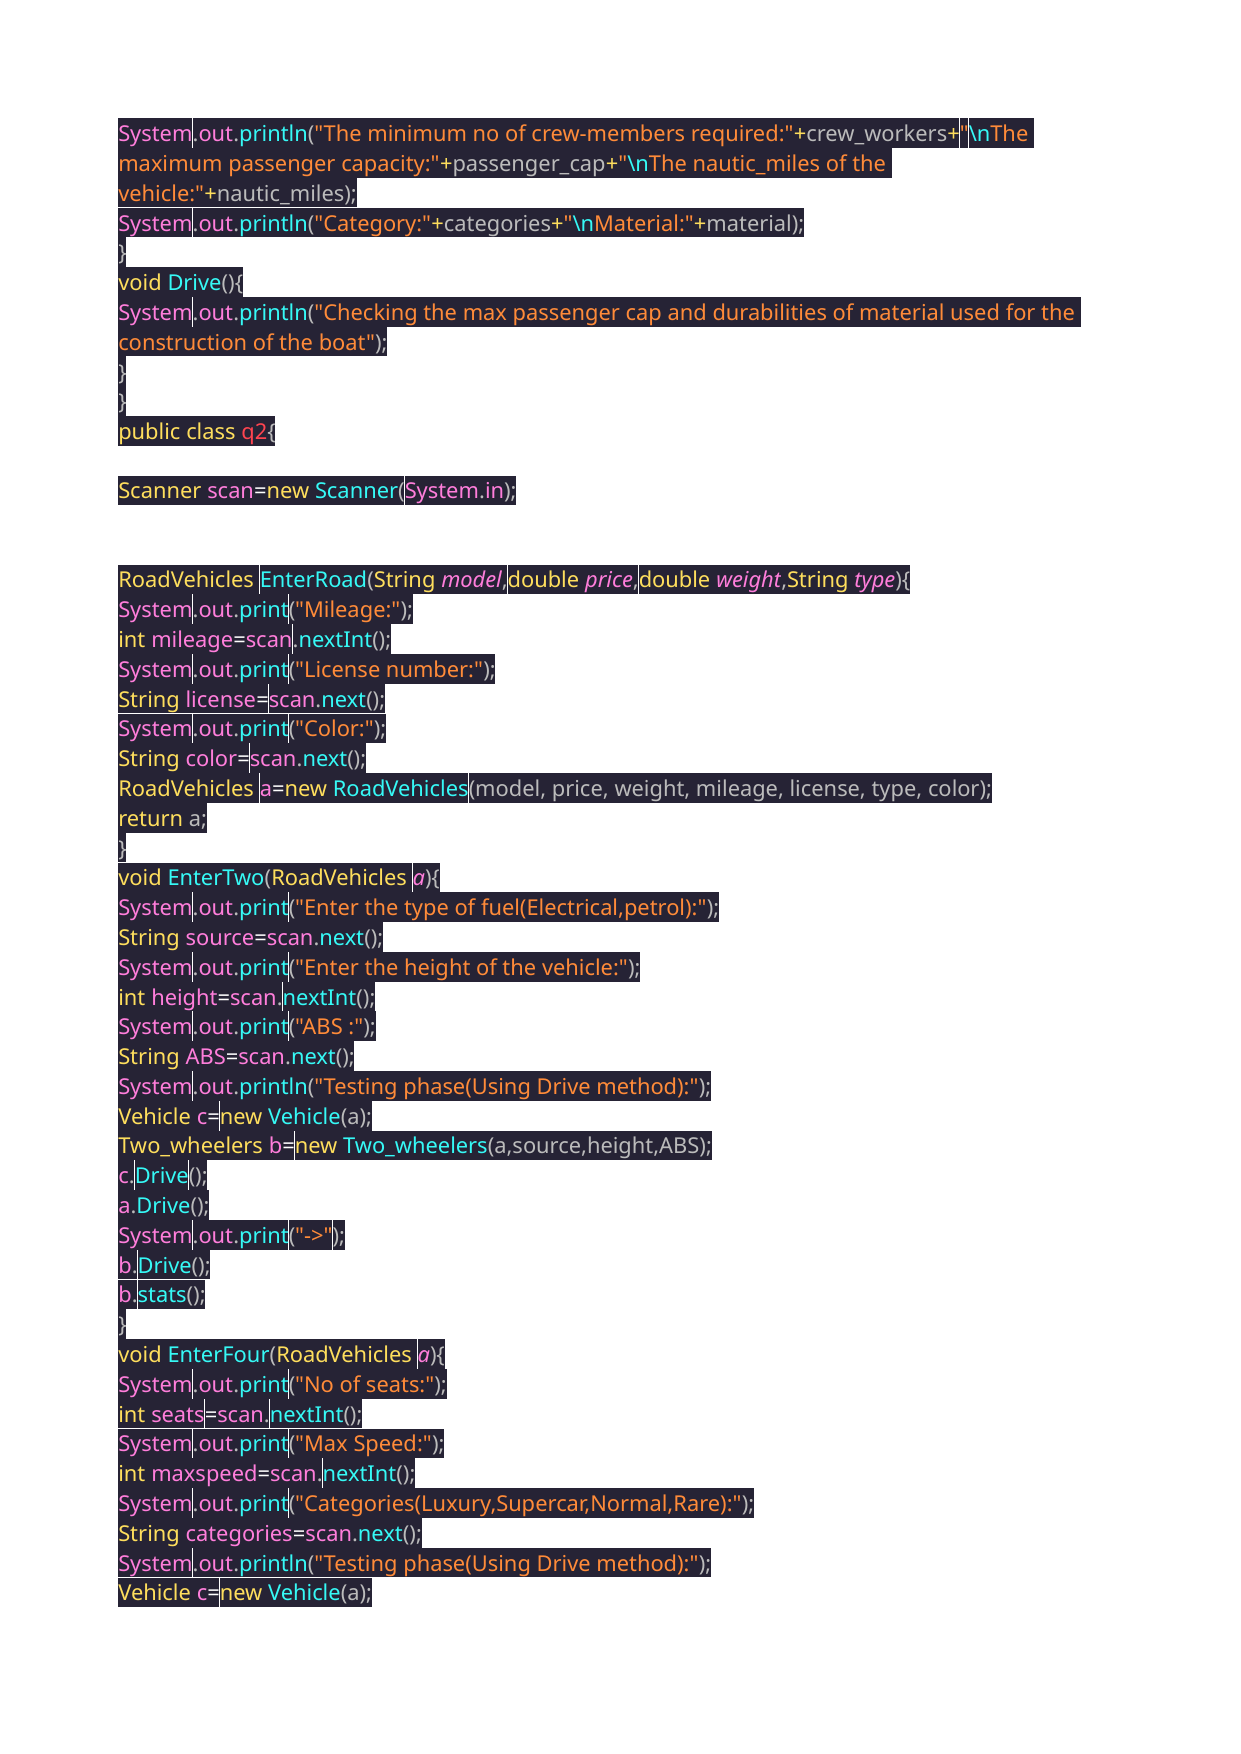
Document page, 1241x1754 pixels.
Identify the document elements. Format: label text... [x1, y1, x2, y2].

text String license=scan.next(); [118, 684, 1122, 713]
text System.out.println("The minimum no of crew-members required:"+crew_workers+"\nThe maximum passenger capacity:"+passenger_cap+"\nThe nautic_miles of the vehicle:"+nautic_miles); [118, 118, 1122, 207]
text void Drive(){ [118, 267, 1122, 297]
text Vehicle c=new Vehicle(a); [118, 1101, 1122, 1131]
text c.Drive(); [118, 1160, 1122, 1190]
text void EnterTwo(RoadVehicles a){ [118, 862, 1122, 892]
text String color=scan.next(); [118, 743, 1122, 773]
text System.out.print("License number:"); [118, 654, 1122, 684]
text } [118, 386, 1122, 416]
text b.Drive(); [118, 1250, 1122, 1279]
text } [118, 237, 1122, 267]
text Two_wheelers b=new Two_wheelers(a,source,height,ABS); [118, 1131, 1122, 1160]
text String ABS=scan.next(); [118, 1041, 1122, 1071]
text System.out.print("Max Speed:"); [118, 1428, 1122, 1458]
text System.out.print("->"); [118, 1220, 1122, 1250]
text b.stats(); [118, 1279, 1122, 1309]
text System.out.print("No of seats:"); [118, 1369, 1122, 1399]
text int seats=scan.nextInt(); [118, 1399, 1122, 1428]
text System.out.println("Testing phase(Using Drive method):"); [118, 1071, 1122, 1101]
text void EnterFour(RoadVehicles a){ [118, 1339, 1122, 1369]
text String source=scan.next(); [118, 922, 1122, 952]
text } [118, 833, 1122, 862]
text a.Drive(); [118, 1190, 1122, 1220]
text } [118, 1309, 1122, 1339]
text RoadVehicles EnterRoad(String model,double price,double weight,String type){ [118, 564, 1122, 594]
text int mileage=scan.nextInt(); [118, 624, 1122, 654]
text System.out.println("Checking the max passenger cap and durabilities of material used for the construction of the boat"); [118, 297, 1122, 356]
text System.out.println("Testing phase(Using Drive method):"); [118, 1548, 1122, 1577]
text System.out.print("Mileage:"); [118, 594, 1122, 624]
text System.out.print("Categories(Luxury,Supercar,Normal,Rare):"); [118, 1488, 1122, 1518]
text String categories=scan.next(); [118, 1518, 1122, 1548]
text System.out.print("Enter the type of fuel(Electrical,petrol):"); [118, 892, 1122, 922]
text System.out.print("ABS :"); [118, 1011, 1122, 1041]
text public class q2{ [118, 416, 1122, 446]
text int height=scan.nextInt(); [118, 982, 1122, 1011]
text System.out.print("Enter the height of the vehicle:"); [118, 952, 1122, 982]
text int maxspeed=scan.nextInt(); [118, 1458, 1122, 1488]
text System.out.println("Category:"+categories+"\nMaterial:"+material); [118, 207, 1122, 237]
text } [118, 356, 1122, 386]
text RoadVehicles a=new RoadVehicles(model, price, weight, mileage, license, type, color); [118, 773, 1122, 803]
text return a; [118, 803, 1122, 833]
text Scanner scan=new Scanner(System.in); [118, 476, 1122, 505]
text System.out.print("Color:"); [118, 713, 1122, 743]
text Vehicle c=new Vehicle(a); [118, 1577, 1122, 1607]
